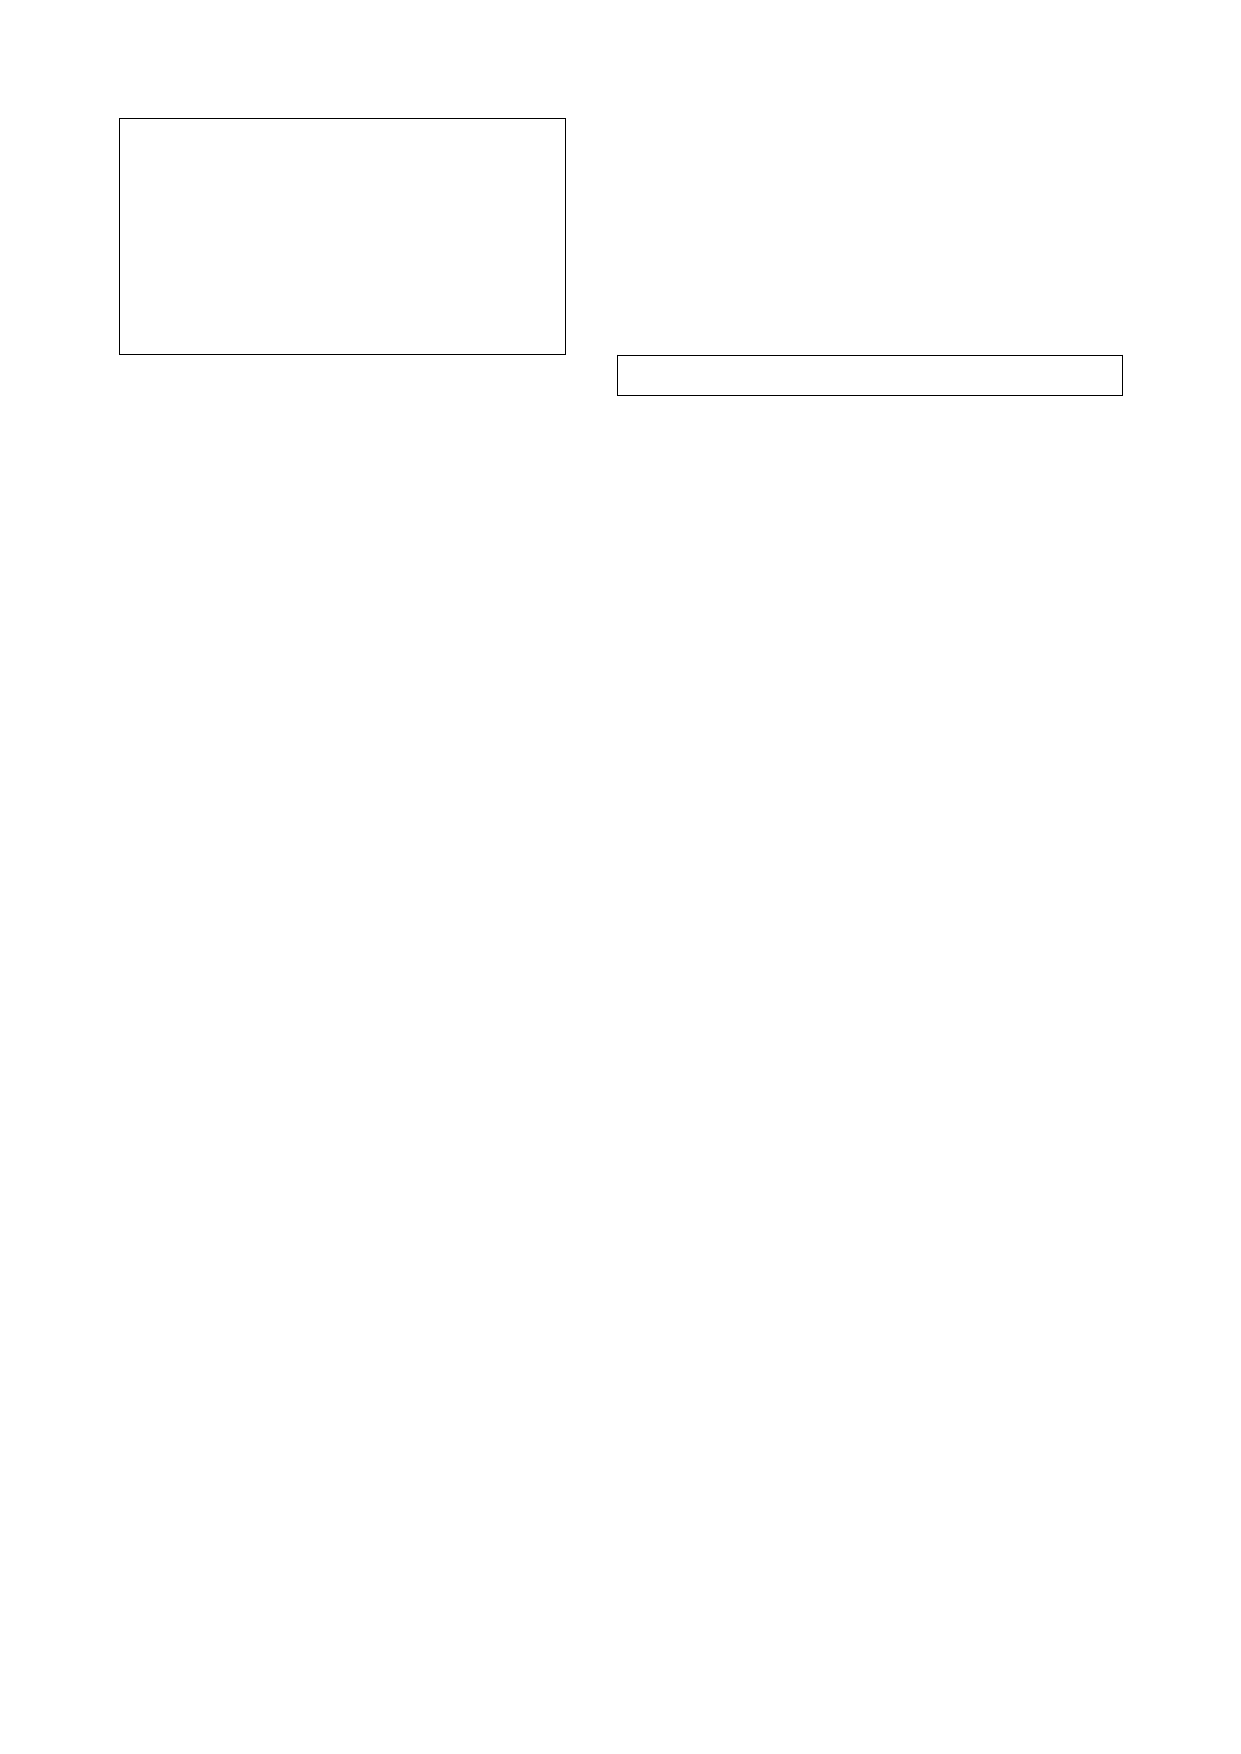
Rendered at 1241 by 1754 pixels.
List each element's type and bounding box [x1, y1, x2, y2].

table_header [618, 356, 1122, 395]
table_header [120, 119, 565, 354]
